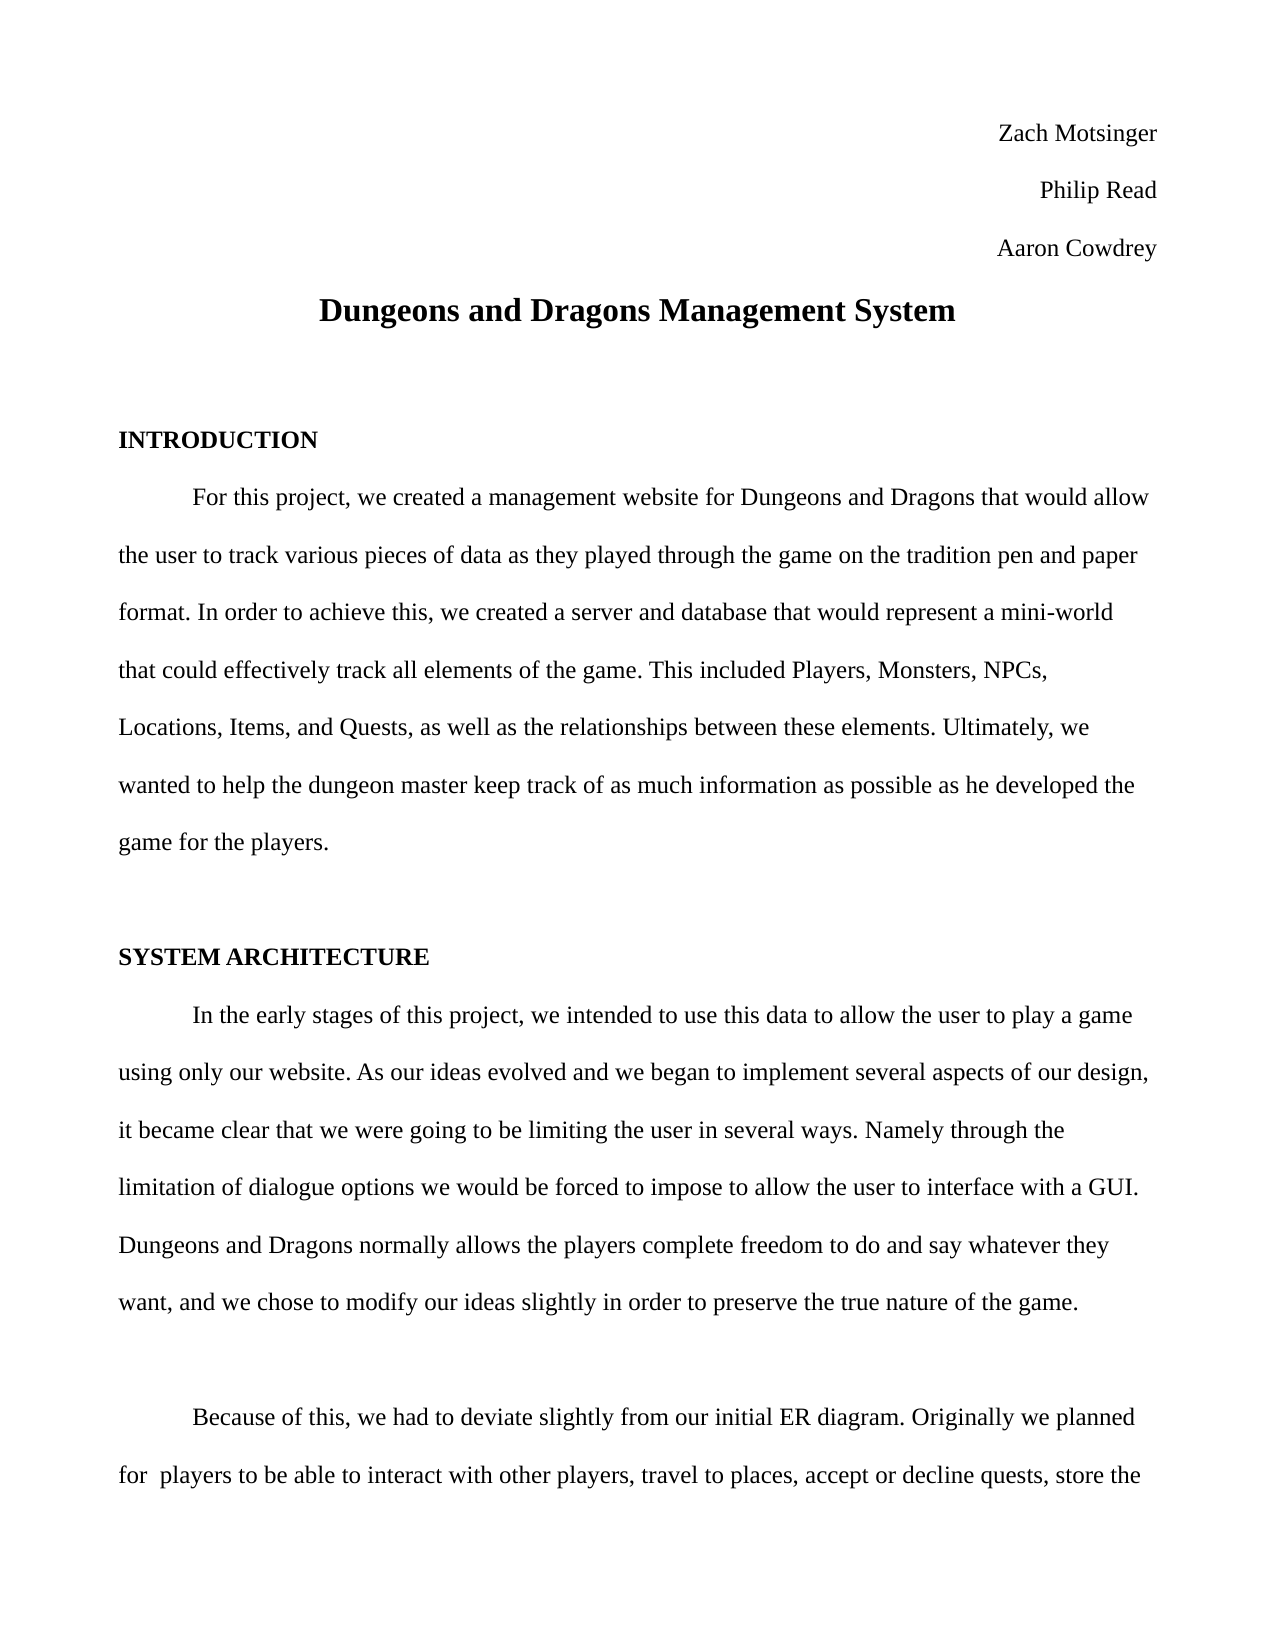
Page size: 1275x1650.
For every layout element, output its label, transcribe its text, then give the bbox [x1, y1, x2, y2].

text Dungeons and Dragons Management System [118, 291, 1157, 329]
text INTRODUCTION [118, 425, 1157, 453]
text Aaron Cowdrey [118, 233, 1157, 262]
text Zach Motsinger [118, 118, 1157, 147]
text For this project, we created a management website for Dungeons and Dragons that would allow the user to track various pieces of data as they played through the game on the tradition pen and paper format. In order to achieve this, we created a server and database that would represent a mini-world that could effectively track all elements of the game. This included Players, Monsters, NPCs, Locations, Items, and Quests, as well as the relationships between these elements. Ultimately, we wanted to help the dungeon master keep track of as much information as possible as he developed the game for the players. [118, 482, 1157, 856]
text Because of this, we had to deviate slightly from our initial ER diagram. Originally we planned for players to be able to interact with other players, travel to places, accept or decline quests, store the [118, 1402, 1157, 1488]
text Philip Read [118, 176, 1157, 204]
text SYSTEM ARCHITECTURE [118, 942, 1157, 971]
text In the early stages of this project, we intended to use this data to allow the user to play a game using only our website. As our ideas evolved and we began to implement several aspects of our design, it became clear that we were going to be limiting the user in several ways. Namely through the limitation of dialogue options we would be forced to impose to allow the user to interface with a GUI. Dungeons and Dragons normally allows the players complete freedom to do and say whatever they want, and we chose to modify our ideas slightly in order to preserve the true nature of the game. [118, 1000, 1157, 1316]
